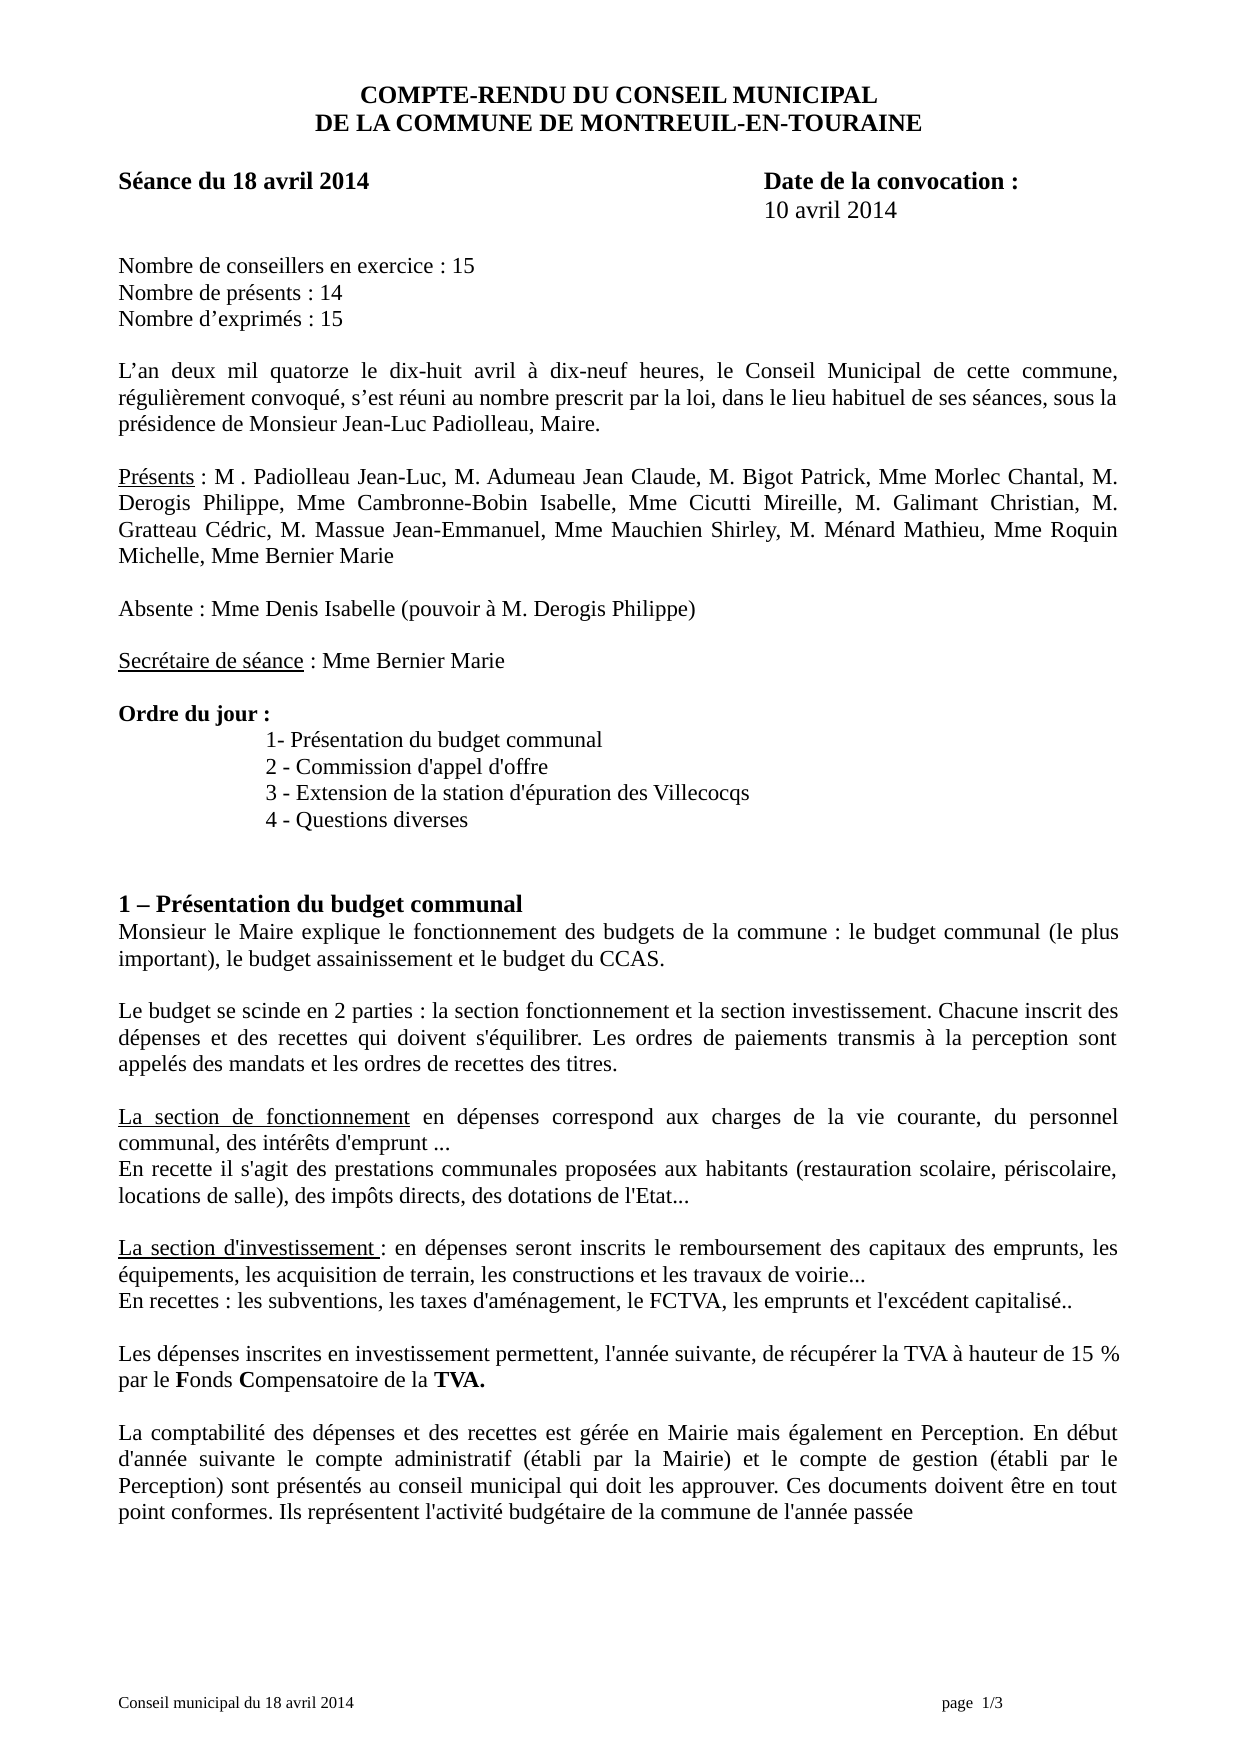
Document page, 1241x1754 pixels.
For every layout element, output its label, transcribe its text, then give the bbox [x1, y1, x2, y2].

text La comptabilité des dépenses et des recettes est gérée en Mairie mais également en Perception. En début d'année suivante le compte administratif (établi par la Mairie) et le compte de gestion (établi par le Perception) sont présentés au conseil municipal qui doit les approuver. Ces documents doivent être en tout point conformes. Ils représentent l'activité budgétaire de la commune de l'année passée [118, 1419, 1120, 1524]
text Nombre de conseillers en exercice : 15 [118, 252, 1120, 278]
text Nombre de présents : 14 [118, 278, 1120, 305]
list 3 - Extension de la station d'épuration des Villecocqs [236, 779, 1120, 806]
text Présents : M . Padiolleau Jean-Luc, M. Adumeau Jean Claude, M. Bigot Patrick, Mme Morlec Chantal, M. Derogis Philippe, Mme Cambronne-Bobin Isabelle, Mme Cicutti Mireille, M. Galimant Christian, M. Gratteau Cédric, M. Massue Jean-Emmanuel, Mme Mauchien Shirley, M. Ménard Mathieu, Mme Roquin Michelle, Mme Bernier Marie [118, 463, 1120, 568]
list 1- Présentation du budget communal [236, 727, 1120, 753]
text Secrétaire de séance : Mme Bernier Marie [118, 647, 1120, 674]
text Les dépenses inscrites en investissement permettent, l'année suivante, de récupérer la TVA à hauteur de 15 % par le Fonds Compensatoire de la TVA. [118, 1340, 1120, 1393]
text En recettes : les subventions, les taxes d'aménagement, le FCTVA, les emprunts et l'excédent capitalisé.. [118, 1287, 1120, 1313]
text L’an deux mil quatorze le dix-huit avril à dix-neuf heures, le Conseil Municipal de cette commune, régulièrement convoqué, s’est réuni au nombre prescrit par la loi, dans le lieu habituel de ses séances, sous la présidence de Monsieur Jean-Luc Padiolleau, Maire. [118, 358, 1120, 437]
text En recette il s'agit des prestations communales proposées aux habitants (restauration scolaire, périscolaire, locations de salle), des impôts directs, des dotations de l'Etat... [118, 1155, 1120, 1208]
text DE LA COMMUNE DE MONTREUIL-EN-TOURAINE [118, 108, 1120, 137]
list 4 - Questions diverses [236, 806, 1120, 832]
text Absente : Mme Denis Isabelle (pouvoir à M. Derogis Philippe) [118, 595, 1120, 621]
text 10 avril 2014 [24, 195, 1120, 223]
text Séance du 18 avril 2014 Date de la convocation : [24, 166, 1120, 195]
list 2 - Commission d'appel d'offre [236, 753, 1120, 779]
list 1 – Présentation du budget communal [118, 889, 1120, 918]
text La section d'investissement : en dépenses seront inscrits le remboursement des capitaux des emprunts, les équipements, les acquisition de terrain, les constructions et les travaux de voirie... [118, 1234, 1120, 1287]
text COMPTE-RENDU DU CONSEIL MUNICIPAL [118, 80, 1120, 108]
text Le budget se scinde en 2 parties : la section fonctionnement et la section investissement. Chacune inscrit des dépenses et des recettes qui doivent s'équilibrer. Les ordres de paiements transmis à la perception sont appelés des mandats et les ordres de recettes des titres. [118, 997, 1120, 1076]
text Monsieur le Maire explique le fonctionnement des budgets de la commune : le budget communal (le plus important), le budget assainissement et le budget du CCAS. [118, 918, 1120, 971]
text Ordre du jour : [118, 700, 1120, 727]
text La section de fonctionnement en dépenses correspond aux charges de la vie courante, du personnel communal, des intérêts d'emprunt ... [118, 1103, 1120, 1155]
text Nombre d’exprimés : 15 [24, 305, 1120, 331]
